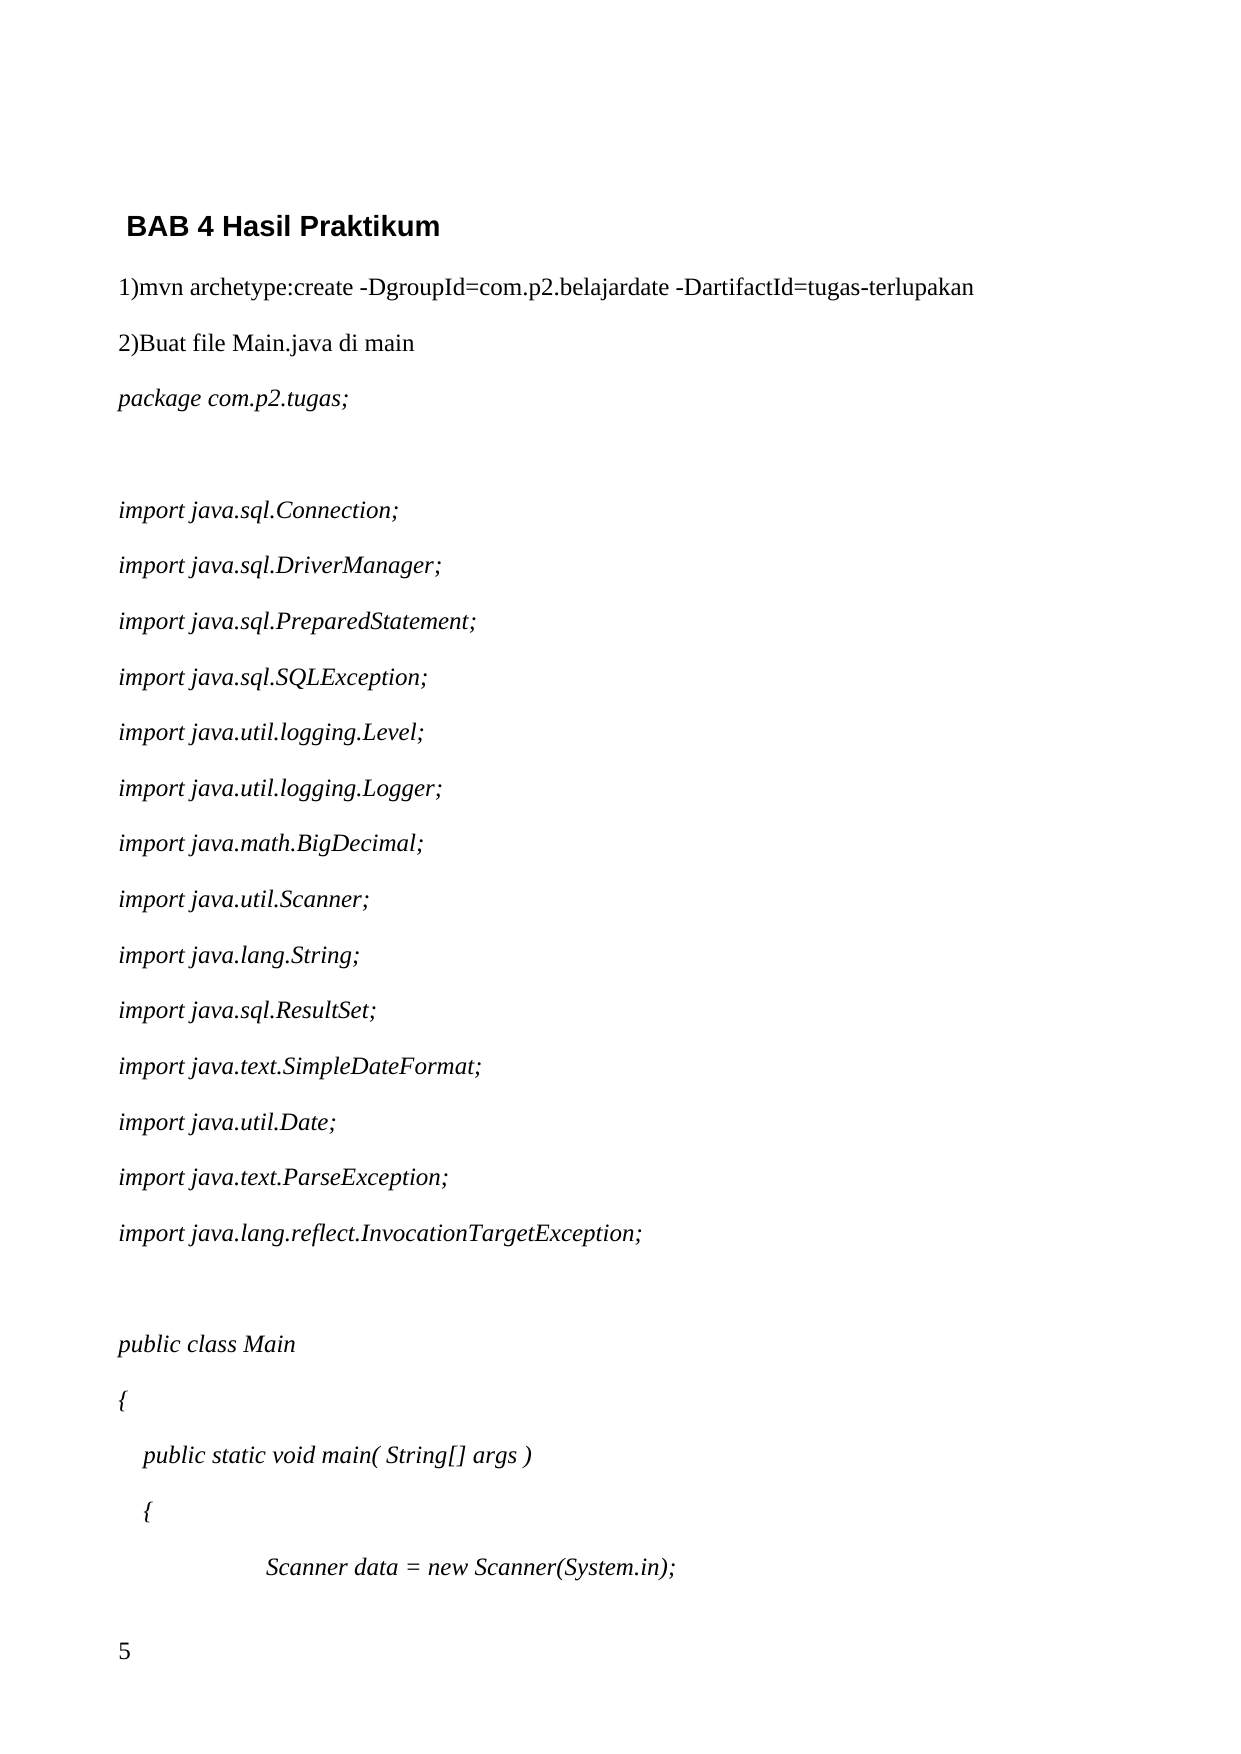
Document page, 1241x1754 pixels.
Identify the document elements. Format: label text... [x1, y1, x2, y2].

text import java.sql.PreparedStatement; [118, 606, 1122, 635]
subtitle Hasil Praktikum [118, 209, 1122, 243]
text import java.lang.String; [118, 940, 1122, 968]
text import java.text.ParseException; [118, 1162, 1122, 1191]
text import java.util.logging.Level; [118, 717, 1122, 746]
text Scanner data = new Scanner(System.in); [118, 1552, 1122, 1580]
text import java.text.SimpleDateFormat; [118, 1051, 1122, 1080]
text import java.math.BigDecimal; [118, 828, 1122, 857]
text import java.sql.Connection; [118, 495, 1122, 523]
text import java.util.logging.Logger; [118, 773, 1122, 802]
text import java.util.Scanner; [118, 884, 1122, 913]
text { [118, 1496, 1122, 1525]
text import java.sql.ResultSet; [118, 995, 1122, 1024]
text { [118, 1385, 1122, 1413]
text public static void main( String[] args ) [118, 1440, 1122, 1469]
text package com.p2.tugas; [118, 383, 1122, 412]
list Buat file Main.java di main [118, 328, 1122, 357]
text import java.lang.reflect.InvocationTargetException; [118, 1218, 1122, 1247]
text import java.sql.SQLException; [118, 662, 1122, 690]
text public class Main [118, 1329, 1122, 1358]
text import java.sql.DriverManager; [118, 550, 1122, 579]
list mvn archetype:create -DgroupId=com.p2.belajardate -DartifactId=tugas-terlupakan [118, 272, 1122, 301]
text import java.util.Date; [118, 1107, 1122, 1135]
